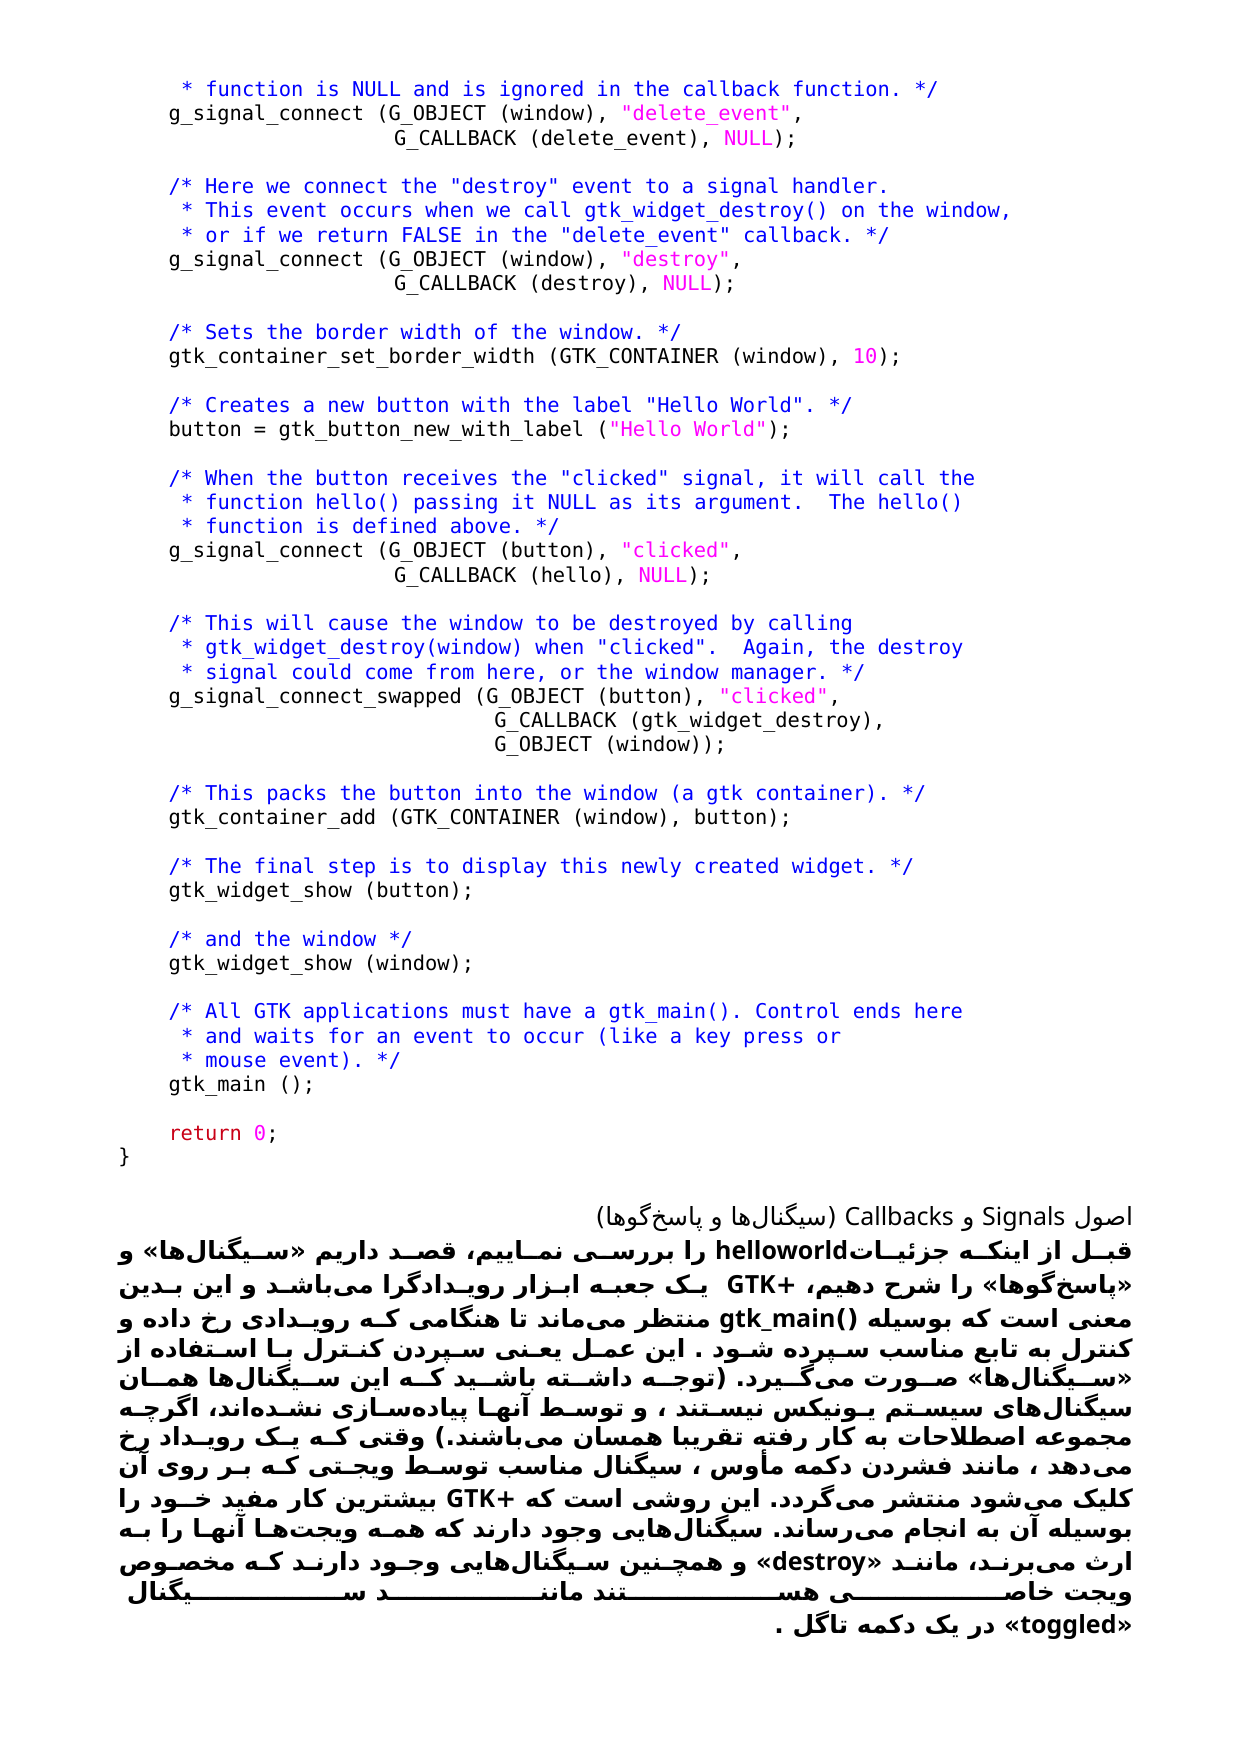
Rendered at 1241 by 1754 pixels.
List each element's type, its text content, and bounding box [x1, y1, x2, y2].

text } [118, 1145, 1133, 1169]
text g_signal_connect (G_OBJECT (window), "destroy", [118, 247, 1133, 271]
text /* The final step is to display this newly created widget. */ [118, 854, 1133, 878]
text G_CALLBACK (hello), NULL); [118, 563, 1133, 587]
text /* When the button receives the "clicked" signal, it will call the [118, 466, 1133, 490]
text * signal could come from here, or the window manager. */ [118, 660, 1133, 684]
text * This event occurs when we call gtk_widget_destroy() on the window, [118, 198, 1133, 223]
text * function hello() passing it NULL as its argument. The hello() [118, 490, 1133, 514]
text * function is defined above. */ [118, 514, 1133, 538]
text button = gtk_button_new_with_label ("Hello World"); [118, 417, 1133, 441]
text * mouse event). */ [118, 1048, 1133, 1072]
text /* and the window */ [118, 927, 1133, 951]
text اصول Signals و Callbacks (سیگنال‌ها و پاسخ‌گوها) [118, 1198, 1133, 1232]
text /* This packs the button into the window (a gtk container). */ [118, 781, 1133, 805]
text * function is NULL and is ignored in the callback function. */ [118, 77, 1133, 101]
text gtk_widget_show (window); [118, 951, 1133, 975]
text gtk_container_set_border_width (GTK_CONTAINER (window), 10); [118, 344, 1133, 368]
text return 0; [118, 1121, 1133, 1145]
text * and waits for an event to occur (like a key press or [118, 1024, 1133, 1048]
text /* Here we connect the "destroy" event to a signal handler. [118, 174, 1133, 198]
text gtk_widget_show (button); [118, 878, 1133, 902]
text G_OBJECT (window)); [118, 732, 1133, 757]
text /* All GTK applications must have a gtk_main(). Control ends here [118, 999, 1133, 1024]
text g_signal_connect (G_OBJECT (button), "clicked", [118, 538, 1133, 563]
text G_CALLBACK (delete_event), NULL); [118, 126, 1133, 150]
text قبل از اینکه جزئیاتhelloworld را بررسی نماییم، قصد داریم «سیگنال‌ها» و «پاسخ‌‌گوها» را شرح دهیم، +GTK یک جعبه ابزار رویدادگرا می‌باشد و این بدین معنی است که بوسیله ()gtk_main منتظر می‌ماند تا هنگامی که رویدادی رخ داده و کنترل به تابع مناسب سپرده شود . این عمل یعنی سپردن کنترل با استفاده از «سیگنال‌ها» صورت می‌گیرد. (توجه داشته باشید که این سیگنال‌ها همان سیگنال‌های سیستم یونیکس نیستند ، و توسط آنها پیاده‌سازی نشده‌اند، اگرچه مجموعه اصطلاحات به کار رفته تقریبا همسان می‌باشند.) وقتی که یک رویداد رخ می‌دهد ، مانند فشردن دکمه مأوس ، سیگنال مناسب توسط ویجتی که بر روی آن کلیک می‌شود منتشر می‌گردد. این روشی است که +GTK بیشترین کار مفید خود را بوسیله آن به انجام می‌رساند. سیگنال‌هایی وجود دارند که همه ویجت‌ها آنها را به ارث می‌برند، مانند «destroy» و همچنین سیگنال‌هایی وجود دارند که مخصوص ویجت خاصی هستند مانند سیگنال «toggled» در یک دکمه تاگل . [118, 1232, 1133, 1641]
text g_signal_connect (G_OBJECT (window), "delete_event", [118, 101, 1133, 126]
text gtk_main (); [118, 1072, 1133, 1097]
text /* Creates a new button with the label "Hello World". */ [118, 393, 1133, 417]
text G_CALLBACK (destroy), NULL); [118, 271, 1133, 296]
text G_CALLBACK (gtk_widget_destroy), [118, 708, 1133, 732]
text /* Sets the border width of the window. */ [118, 320, 1133, 344]
text * or if we return FALSE in the "delete_event" callback. */ [118, 223, 1133, 247]
text * gtk_widget_destroy(window) when "clicked". Again, the destroy [118, 635, 1133, 660]
text /* This will cause the window to be destroyed by calling [118, 611, 1133, 635]
text gtk_container_add (GTK_CONTAINER (window), button); [118, 805, 1133, 829]
text g_signal_connect_swapped (G_OBJECT (button), "clicked", [118, 684, 1133, 708]
